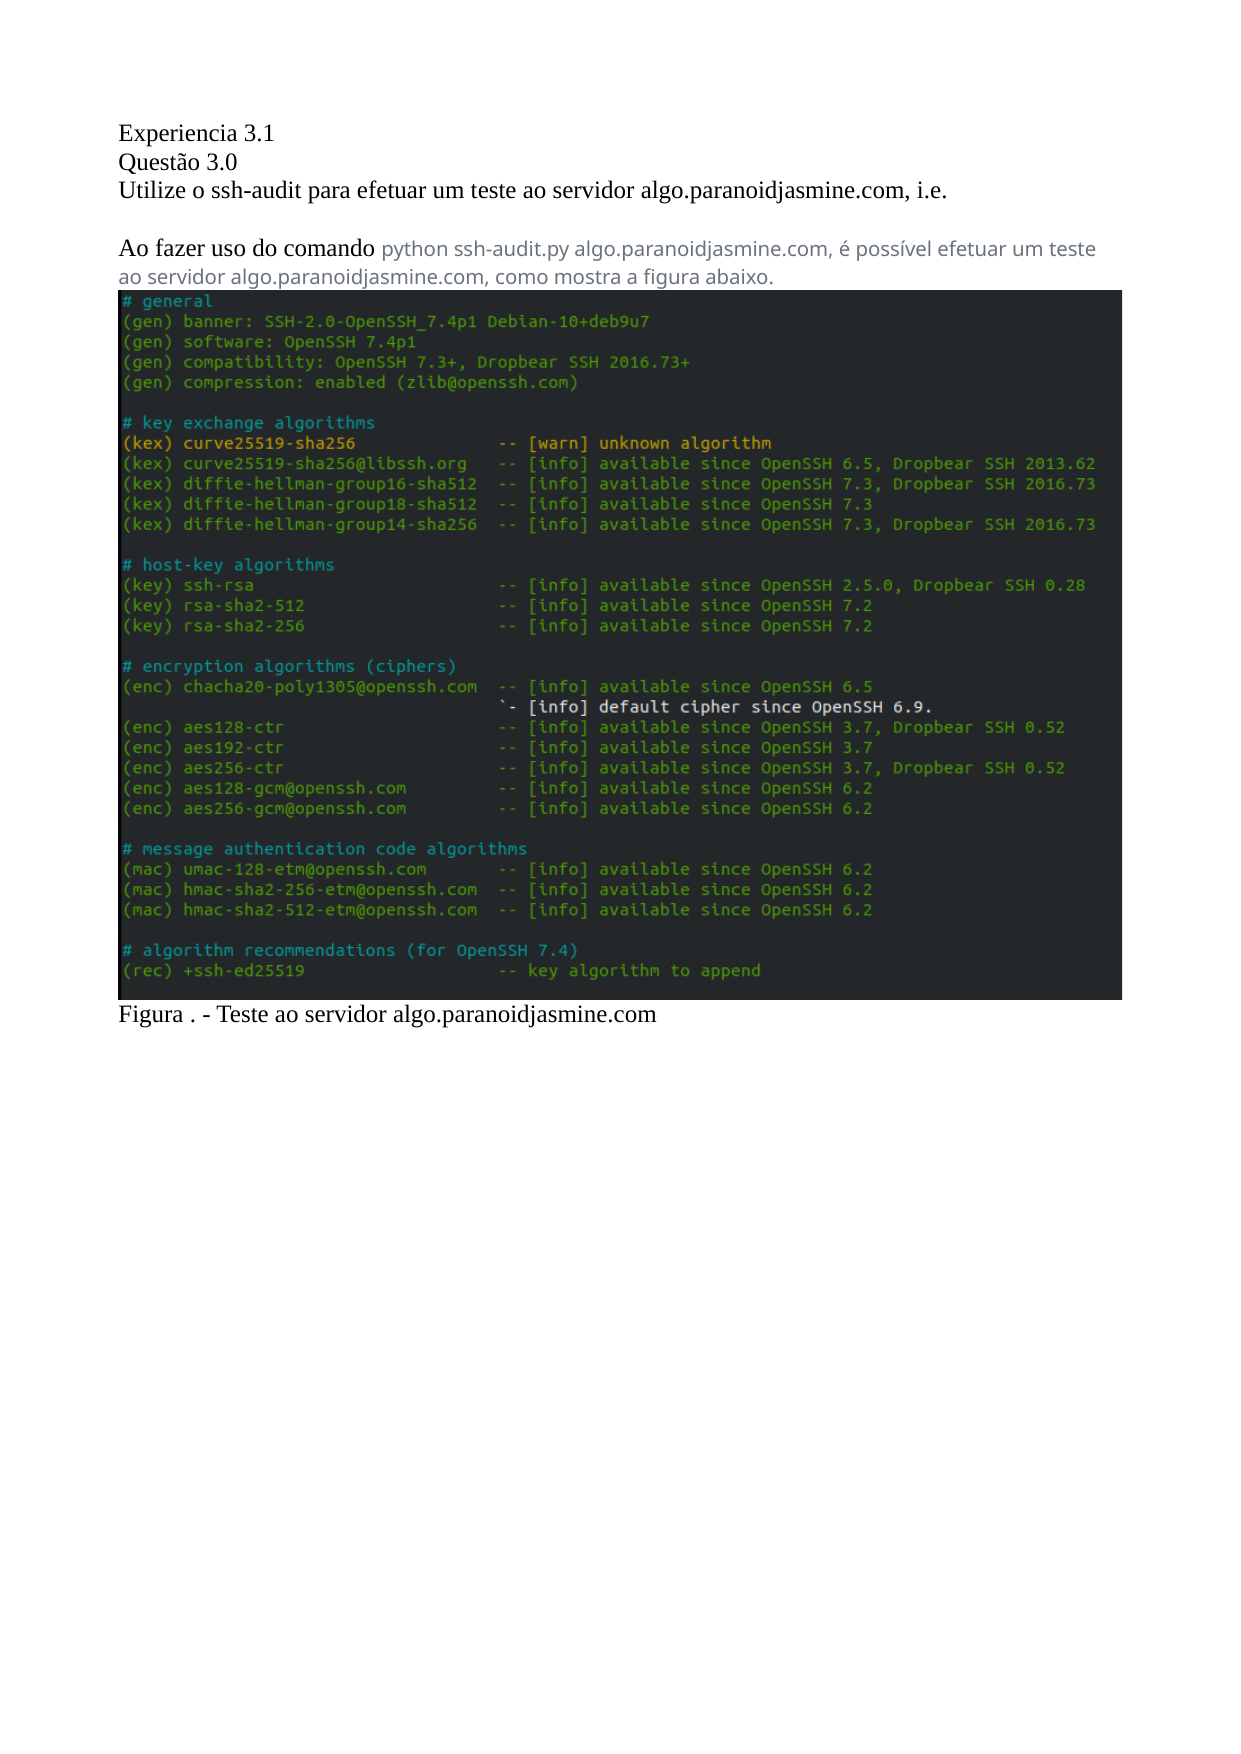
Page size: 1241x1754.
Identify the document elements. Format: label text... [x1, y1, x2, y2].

text Experiencia 3.1 [118, 118, 1122, 147]
text Utilize o ssh-audit para efetuar um teste ao servidor algo.paranoidjasmine.com, i.e. [118, 176, 1122, 204]
picture [118, 290, 1123, 1000]
text Figura . - Teste ao servidor algo.paranoidjasmine.com [118, 1000, 1122, 1028]
text Ao fazer uso do comando python ssh-audit.py algo.paranoidjasmine.com, é possível efetuar um teste ao servidor algo.paranoidjasmine.com, como mostra a figura abaixo. [118, 233, 1122, 290]
text Questão 3.0 [118, 147, 1122, 176]
